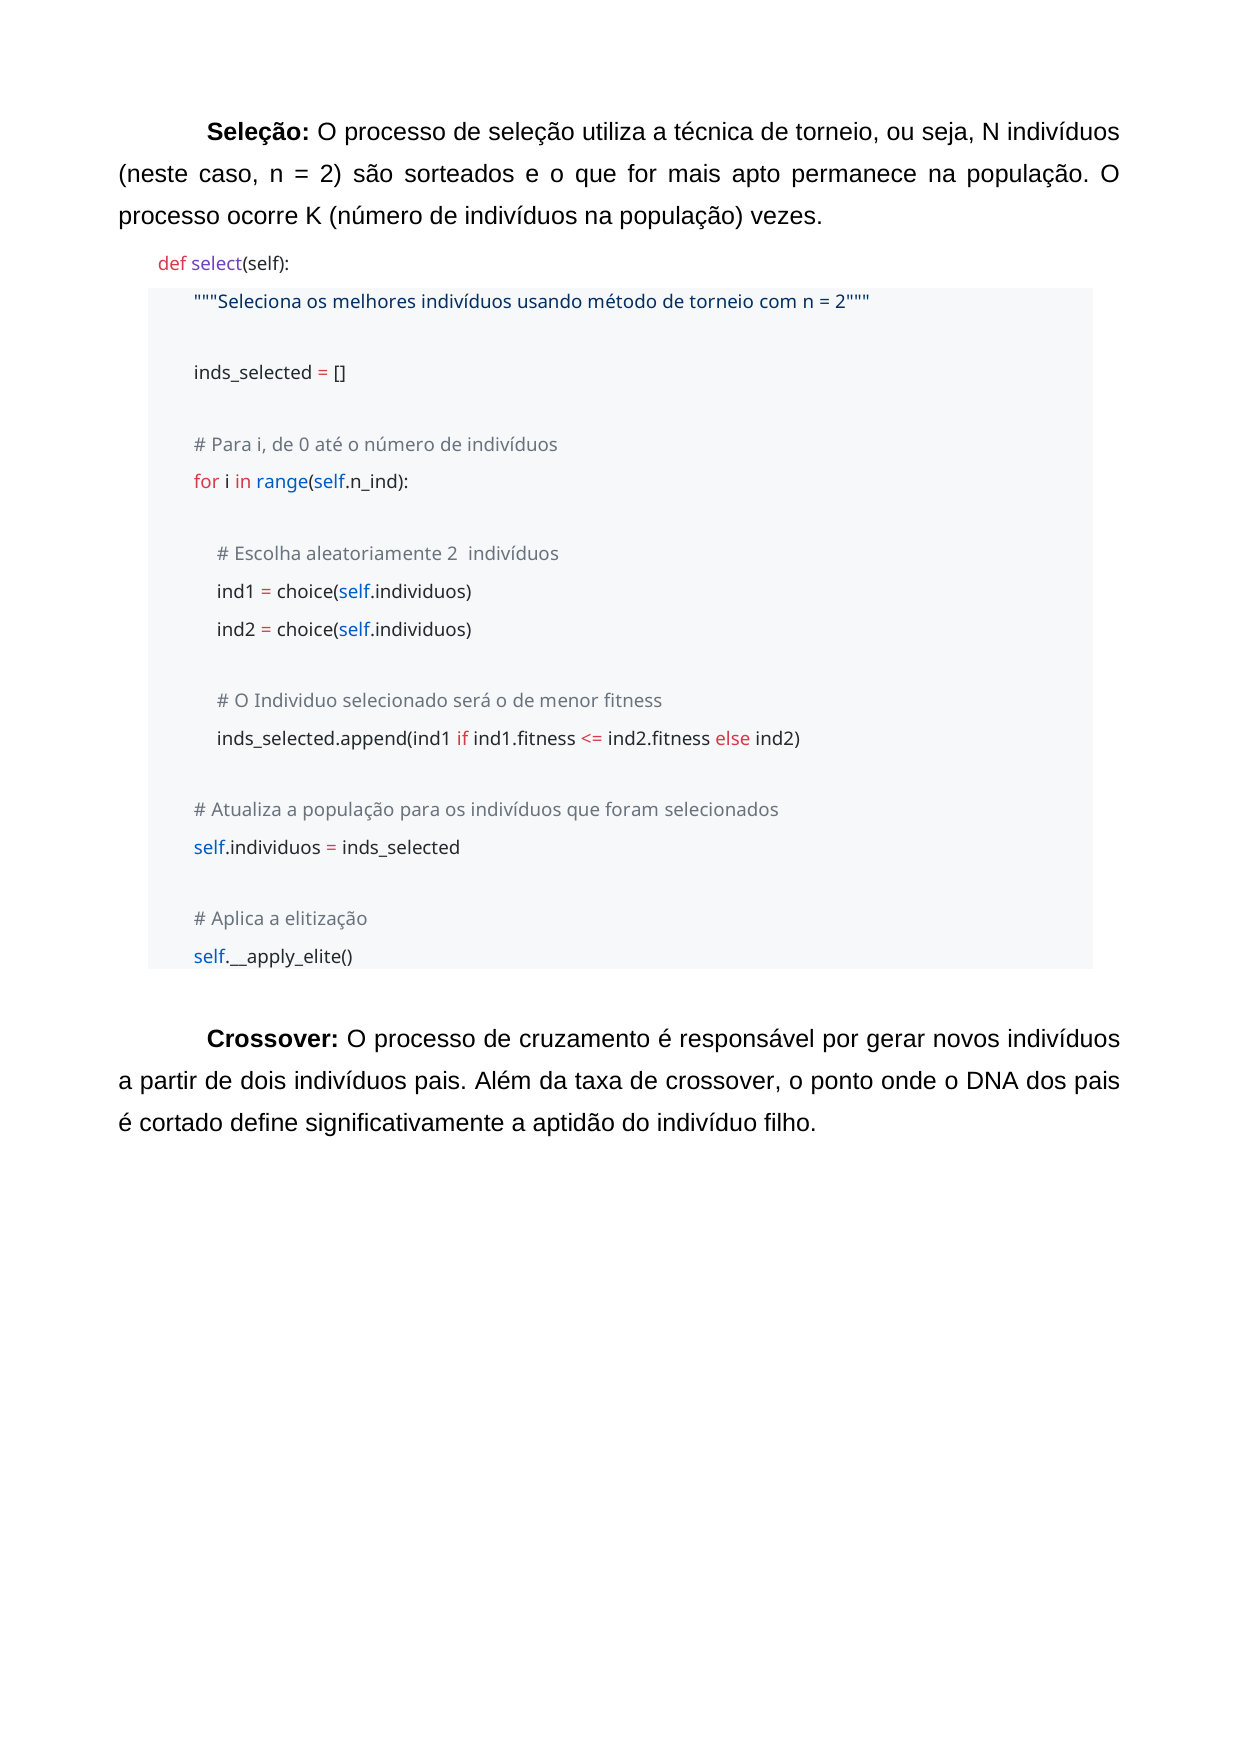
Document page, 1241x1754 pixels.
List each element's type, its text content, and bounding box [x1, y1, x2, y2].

text # O Individuo selecionado será o de menor fitness [148, 687, 1093, 713]
text # Atualiza a população para os indivíduos que foram selecionados [148, 796, 1093, 822]
text self.individuos = inds_selected [148, 834, 1093, 860]
text def select(self): [148, 250, 1093, 276]
text ind2 = choice(self.individuos) [148, 615, 1093, 641]
text # Aplica a elitização [148, 905, 1093, 931]
text Seleção: O processo de seleção utiliza a técnica de torneio, ou seja, N indivíduos (neste caso, n = 2) são sorteados e o que for mais apto permanece na população. O processo ocorre K (número de indivíduos na população) vezes. [118, 118, 1122, 230]
text inds_selected = [] [148, 359, 1093, 385]
text # Escolha aleatoriamente 2 indivíduos [148, 539, 1093, 566]
text """Seleciona os melhores indivíduos usando método de torneio com n = 2""" [148, 288, 1093, 314]
text inds_selected.append(ind1 if ind1.fitness <= ind2.fitness else ind2) [148, 724, 1093, 751]
text Crossover: O processo de cruzamento é responsável por gerar novos indivíduos a partir de dois indivíduos pais. Além da taxa de crossover, o ponto onde o DNA dos pais é cortado define significativamente a aptidão do indivíduo filho. [118, 1025, 1122, 1137]
text self.__apply_elite() [148, 943, 1093, 969]
text ind1 = choice(self.individuos) [148, 577, 1093, 603]
text for i in range(self.n_ind): [148, 468, 1093, 494]
text # Para i, de 0 até o número de indivíduos [148, 430, 1093, 456]
